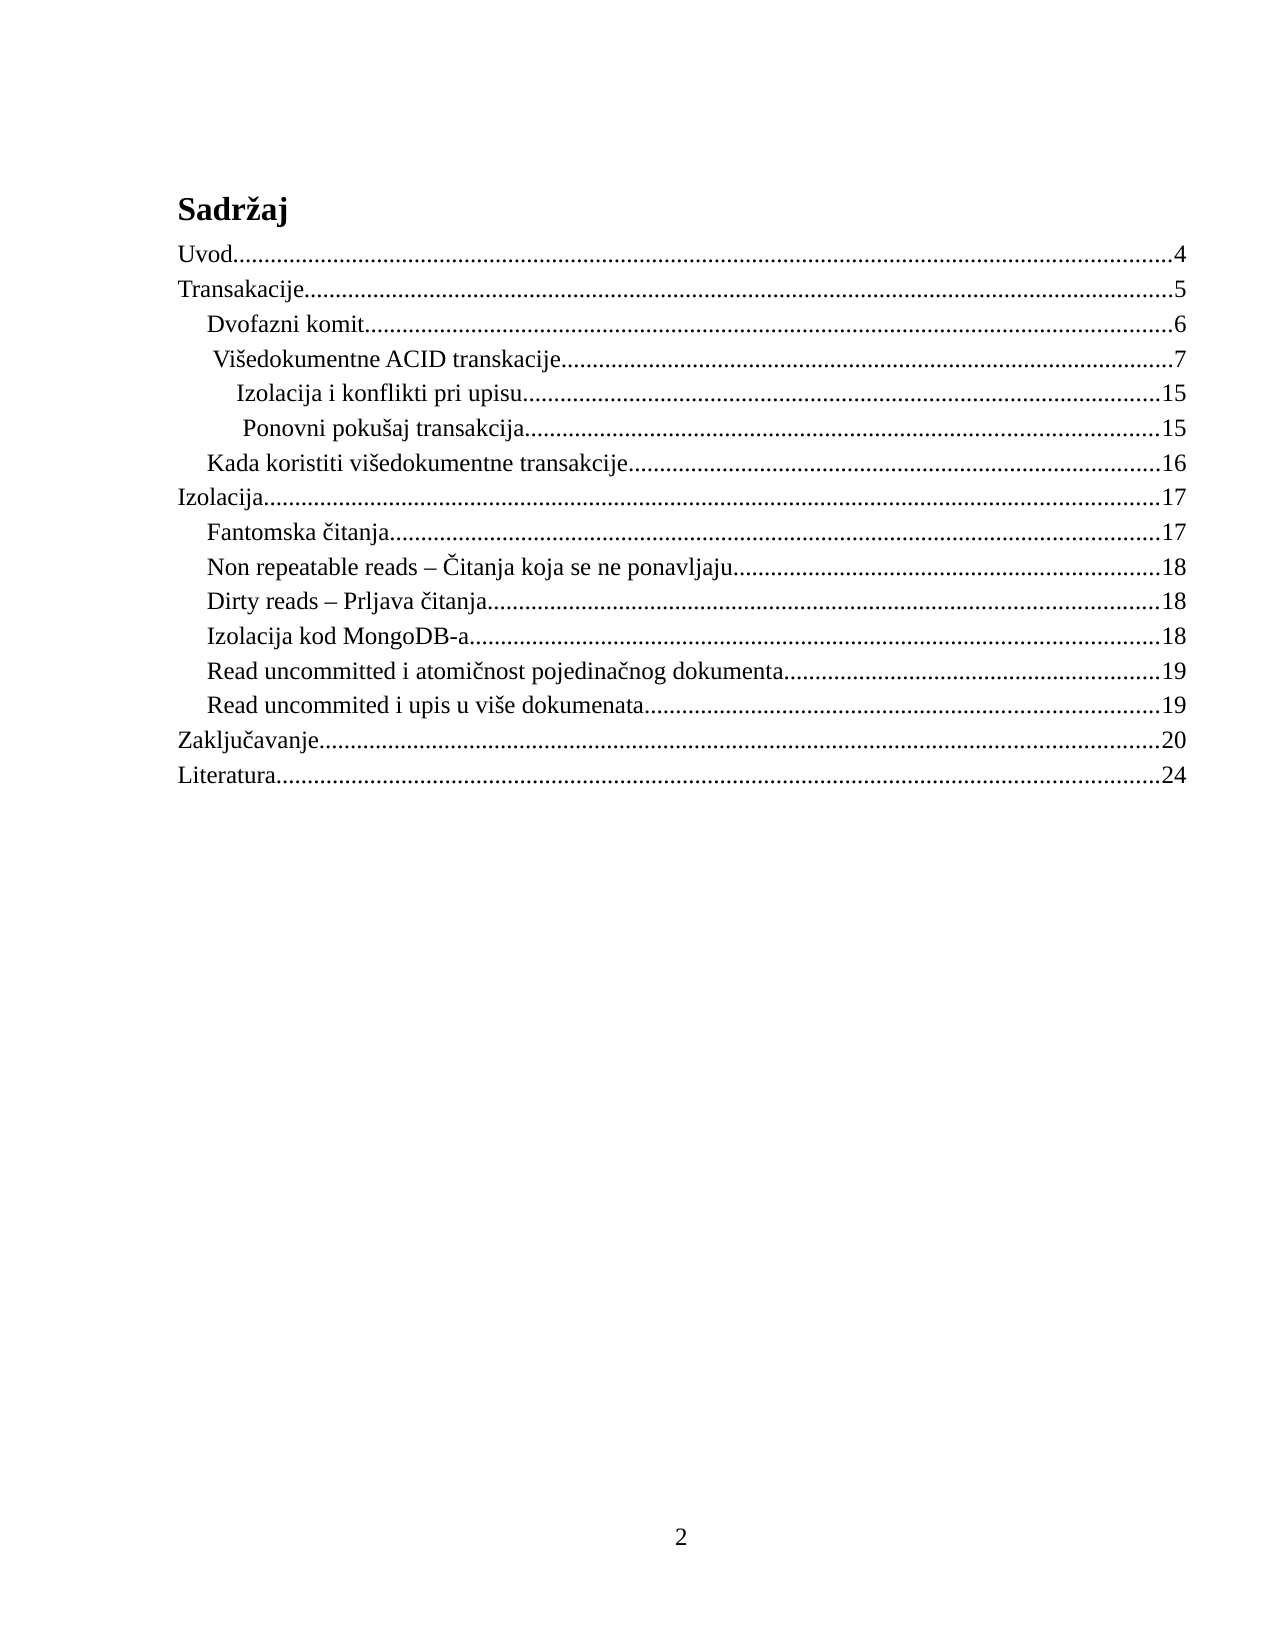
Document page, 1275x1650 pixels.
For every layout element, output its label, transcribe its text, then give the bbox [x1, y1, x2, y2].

text Dirty reads – Prljava čitanja 18 [207, 586, 1186, 615]
text Izolacija kod MongoDB-a 18 [207, 621, 1186, 650]
text Izolacija 17 [177, 482, 1186, 511]
text Dvofazni komit 6 [207, 309, 1186, 338]
text Non repeatable reads – Čitanja koja se ne ponavljaju 18 [207, 552, 1186, 581]
text Ponovni pokušaj transakcija 15 [236, 413, 1186, 442]
text Transakacije 5 [177, 274, 1186, 303]
text Zaključavanje 20 [177, 725, 1186, 754]
text Read uncommited i upis u više dokumenata 19 [207, 691, 1186, 719]
text Izolacija i konflikti pri upisu 15 [236, 378, 1186, 407]
text Literatura 24 [177, 760, 1186, 789]
text Fantomska čitanja 17 [207, 517, 1186, 546]
subtitle Sadržaj [177, 189, 1186, 227]
text Kada koristiti višedokumentne transakcije 16 [207, 448, 1186, 476]
text Read uncommitted i atomičnost pojedinačnog dokumenta 19 [207, 656, 1186, 684]
text Uvod 4 [177, 239, 1186, 268]
text Višedokumentne ACID transkacije 7 [207, 344, 1186, 372]
